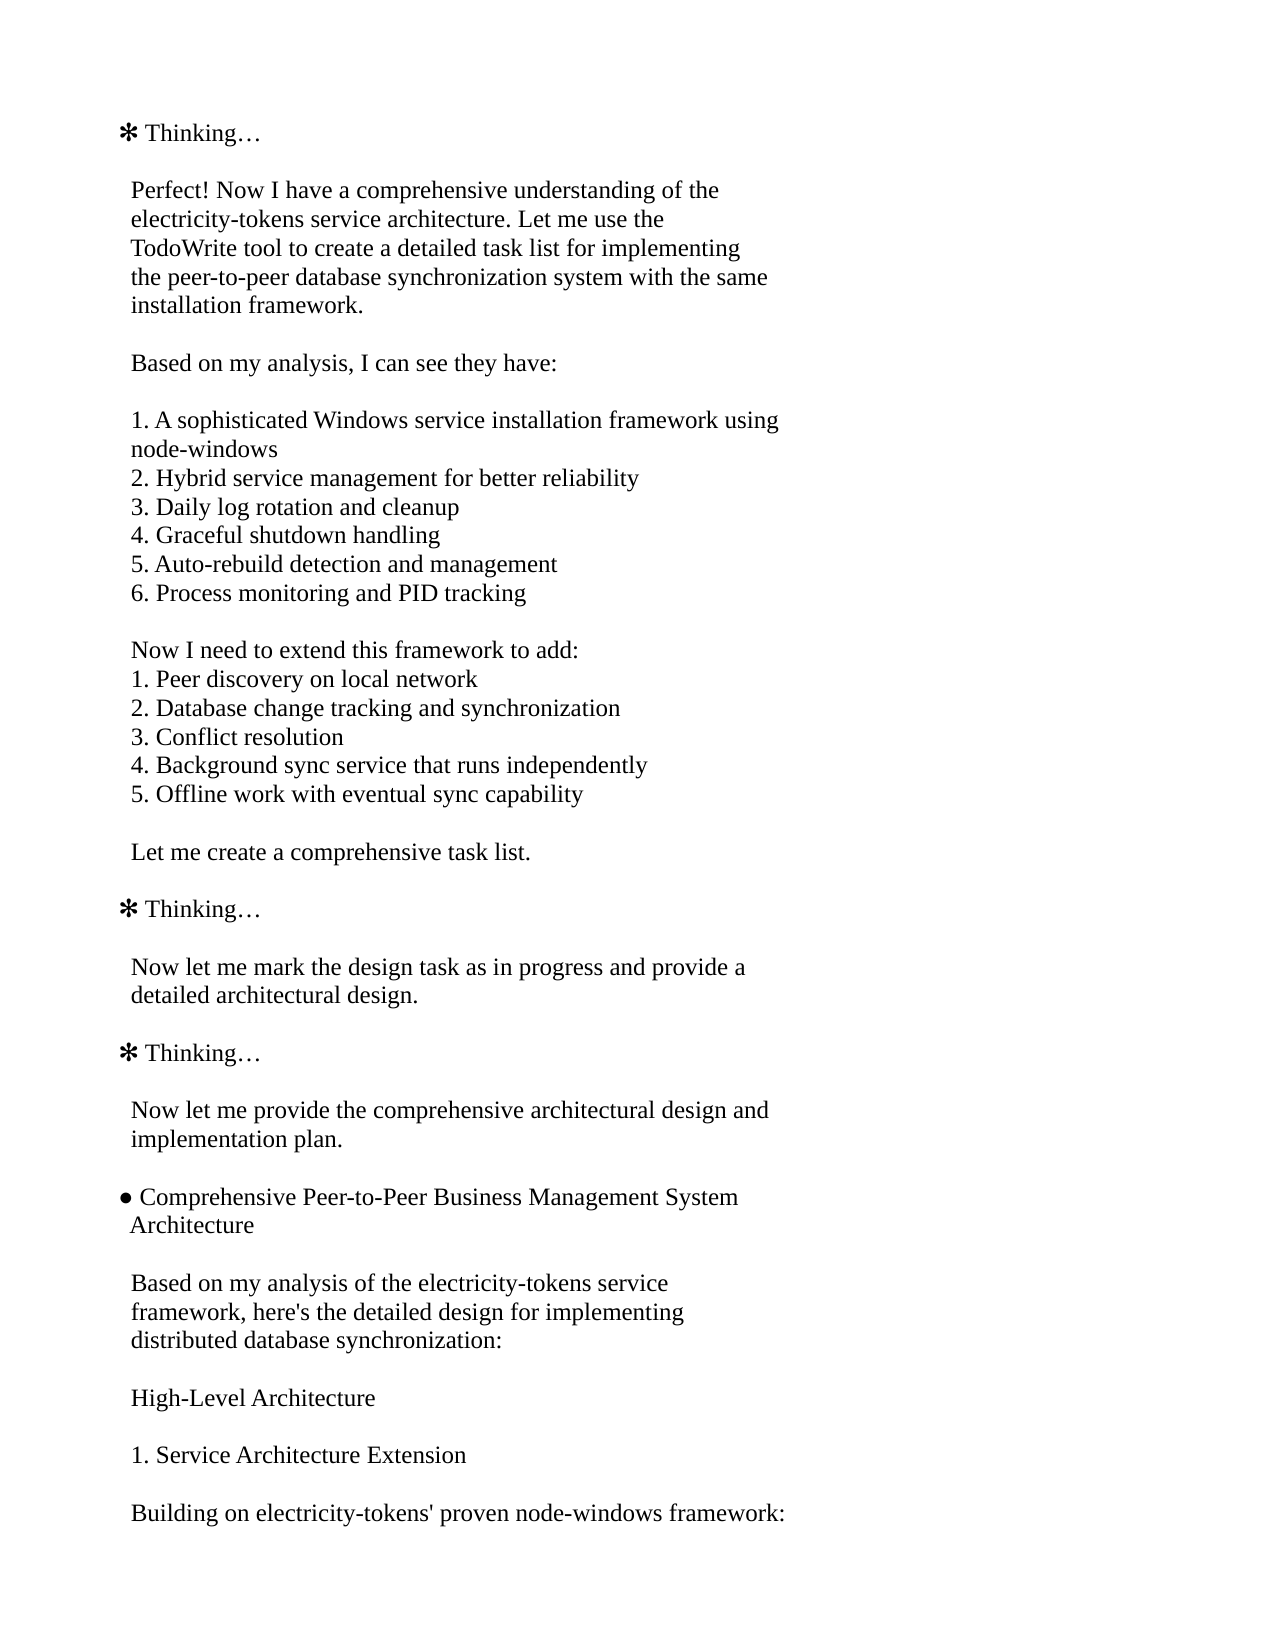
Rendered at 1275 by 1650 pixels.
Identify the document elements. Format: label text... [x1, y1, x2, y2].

text 1. A sophisticated Windows service installation framework using [118, 406, 1157, 434]
text Now I need to extend this framework to add: [118, 636, 1157, 664]
text ✻ Thinking… [118, 894, 1157, 923]
text node-windows [118, 434, 1157, 463]
text Let me create a comprehensive task list. [118, 837, 1157, 866]
text ● Comprehensive Peer-to-Peer Business Management System [118, 1182, 1157, 1211]
text Perfect! Now I have a comprehensive understanding of the [118, 176, 1157, 204]
text 2. Hybrid service management for better reliability [118, 463, 1157, 492]
text 3. Daily log rotation and cleanup [118, 492, 1157, 521]
text 6. Process monitoring and PID tracking [118, 578, 1157, 607]
text 1. Service Architecture Extension [118, 1441, 1157, 1469]
text ✻ Thinking… [118, 118, 1157, 147]
text 4. Graceful shutdown handling [118, 521, 1157, 549]
text 5. Auto-rebuild detection and management [118, 549, 1157, 578]
text electricity-tokens service architecture. Let me use the [118, 204, 1157, 233]
text Now let me mark the design task as in progress and provide a [118, 952, 1157, 981]
text High-Level Architecture [118, 1383, 1157, 1412]
text Now let me provide the comprehensive architectural design and [118, 1096, 1157, 1124]
text 3. Conflict resolution [118, 722, 1157, 751]
text distributed database synchronization: [118, 1326, 1157, 1354]
text detailed architectural design. [118, 981, 1157, 1009]
text the peer-to-peer database synchronization system with the same [118, 262, 1157, 291]
text Architecture [118, 1211, 1157, 1239]
text Based on my analysis of the electricity-tokens service [118, 1268, 1157, 1297]
text framework, here's the detailed design for implementing [118, 1297, 1157, 1326]
text installation framework. [118, 291, 1157, 319]
text implementation plan. [118, 1124, 1157, 1153]
text 1. Peer discovery on local network [118, 664, 1157, 693]
text Building on electricity-tokens' proven node-windows framework: [118, 1498, 1157, 1527]
text 5. Offline work with eventual sync capability [118, 779, 1157, 808]
text TodoWrite tool to create a detailed task list for implementing [118, 233, 1157, 262]
text 2. Database change tracking and synchronization [118, 693, 1157, 722]
text ✻ Thinking… [118, 1038, 1157, 1067]
text Based on my analysis, I can see they have: [118, 348, 1157, 377]
text 4. Background sync service that runs independently [118, 751, 1157, 779]
